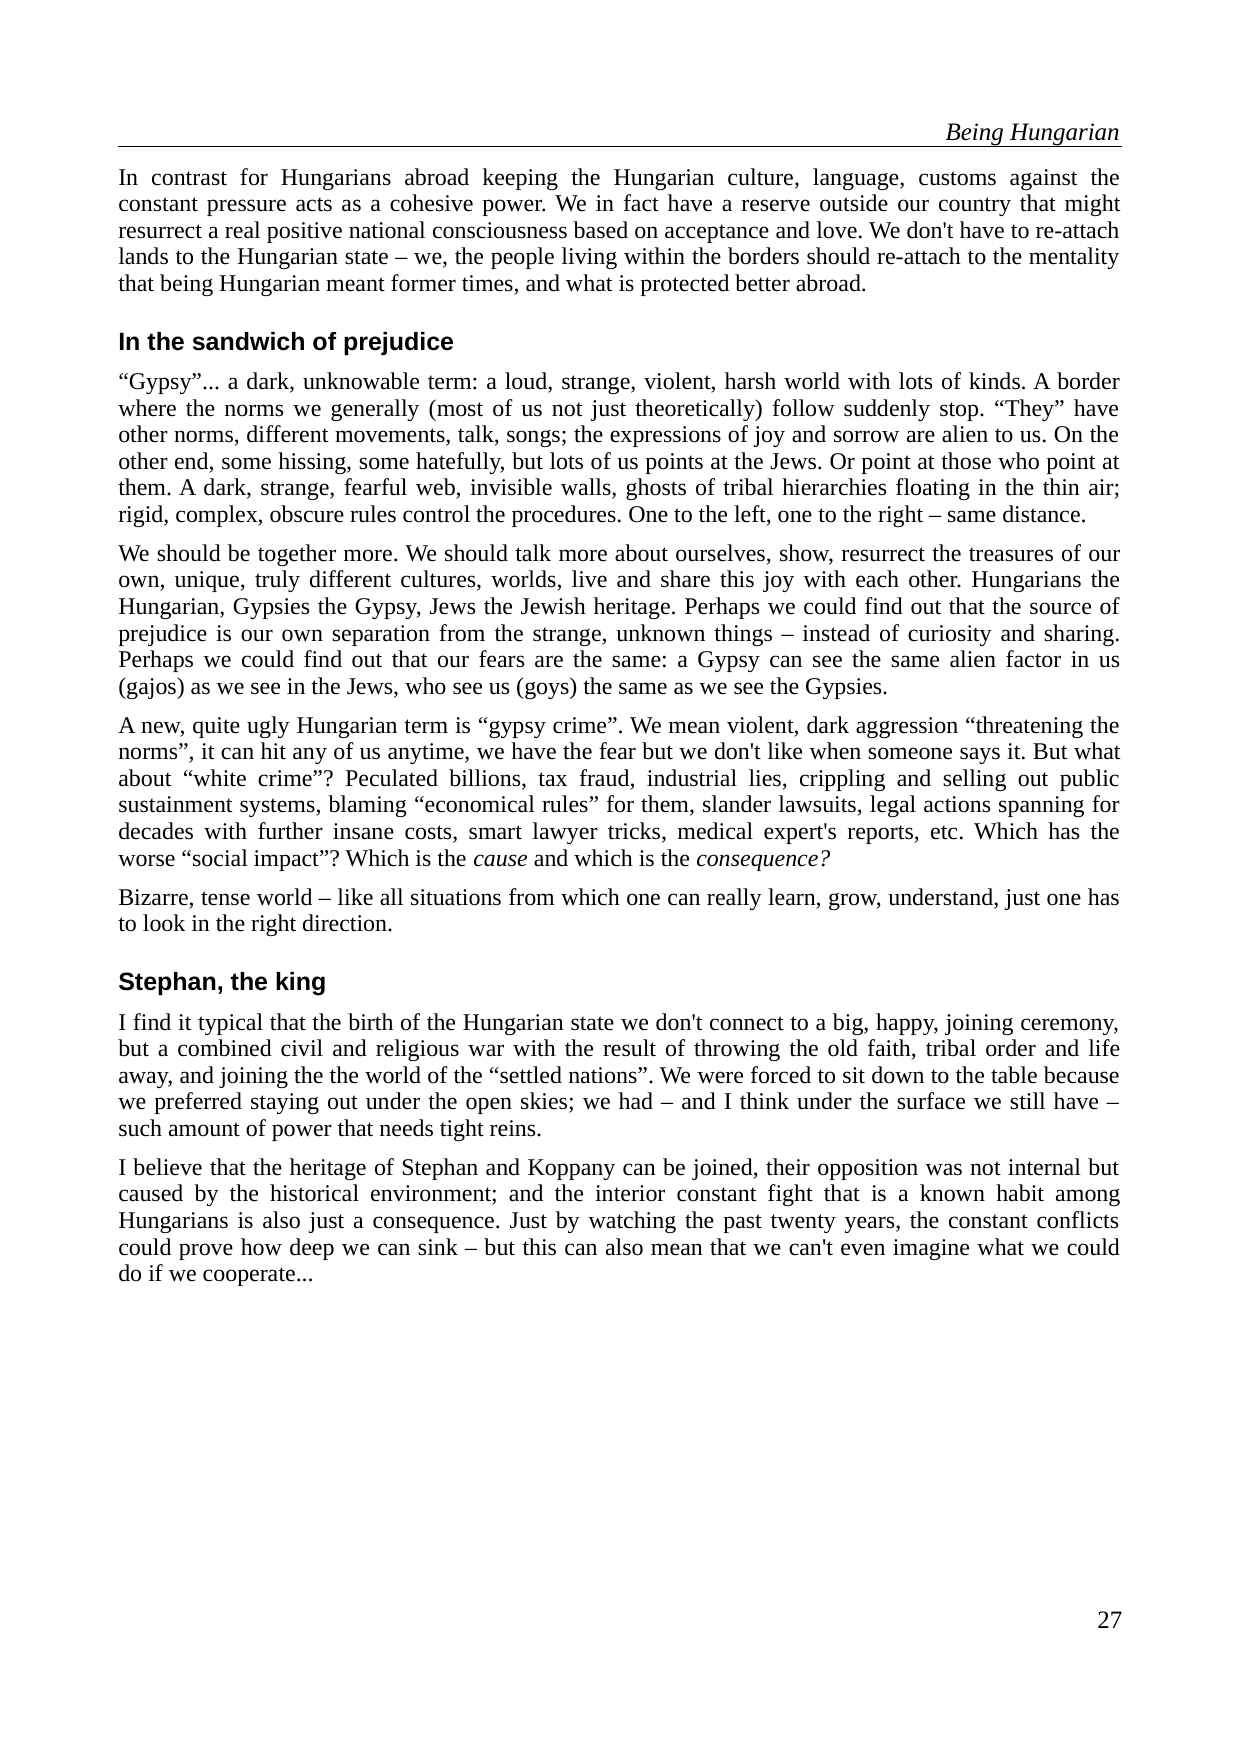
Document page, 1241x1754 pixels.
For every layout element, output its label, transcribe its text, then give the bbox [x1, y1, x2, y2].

text Bizarre, tense world – like all situations from which one can really learn, grow, understand, just one has to look in the right direction. [118, 884, 1122, 937]
text I find it typical that the birth of the Hungarian state we don't connect to a big, happy, joining ceremony, but a combined civil and religious war with the result of throwing the old faith, tribal order and life away, and joining the the world of the “settled nations”. We were forced to sit down to the table because we preferred staying out under the open skies; we had – and I think under the surface we still have – such amount of power that needs tight reins. [118, 1008, 1122, 1141]
subtitle Stephan, the king [118, 968, 1122, 996]
text “Gypsy”... a dark, unknowable term: a loud, strange, violent, harsh world with lots of kinds. A border where the norms we generally (most of us not just theoretically) follow suddenly stop. “They” have other norms, different movements, talk, songs; the expressions of joy and sorrow are alien to us. On the other end, some hissing, some hatefully, but lots of us points at the Jews. Or point at those who point at them. A dark, strange, fearful web, invisible walls, ghosts of tribal hierarchies floating in the thin air; rigid, complex, obscure rules control the procedures. One to the left, one to the right – same distance. [118, 368, 1122, 527]
text We should be together more. We should talk more about ourselves, show, resurrect the treasures of our own, unique, truly different cultures, worlds, live and share this joy with each other. Hungarians the Hungarian, Gypsies the Gypsy, Jews the Jewish heritage. Perhaps we could find out that the source of prejudice is our own separation from the strange, unknown things – instead of curiosity and sharing. Perhaps we could find out that our fears are the same: a Gypsy can see the same alien factor in us (gajos) as we see in the Jews, who see us (goys) the same as we see the Gypsies. [118, 540, 1122, 699]
subtitle In the sandwich of prejudice [118, 328, 1122, 356]
text I believe that the heritage of Stephan and Koppany can be joined, their opposition was not internal but caused by the historical environment; and the interior constant fight that is a known habit among Hungarians is also just a consequence. Just by watching the past twenty years, the constant conflicts could prove how deep we can sink – but this can also mean that we can't even imagine what we could do if we cooperate... [118, 1154, 1122, 1287]
text A new, quite ugly Hungarian term is “gypsy crime”. We mean violent, dark aggression “threatening the norms”, it can hit any of us anytime, we have the fear but we don't like when someone says it. But what about “white crime”? Peculated billions, tax fraud, industrial lies, crippling and selling out public sustainment systems, blaming “economical rules” for them, slander lawsuits, legal actions spanning for decades with further insane costs, smart lawyer tricks, medical expert's reports, etc. Which has the worse “social impact”? Which is the cause and which is the consequence? [118, 712, 1122, 871]
text In contrast for Hungarians abroad keeping the Hungarian culture, language, customs against the constant pressure acts as a cohesive power. We in fact have a reserve outside our country that might resurrect a real positive national consciousness based on acceptance and love. We don't have to re-attach lands to the Hungarian state – we, the people living within the borders should re-attach to the mentality that being Hungarian meant former times, and what is protected better abroad. [118, 164, 1122, 296]
